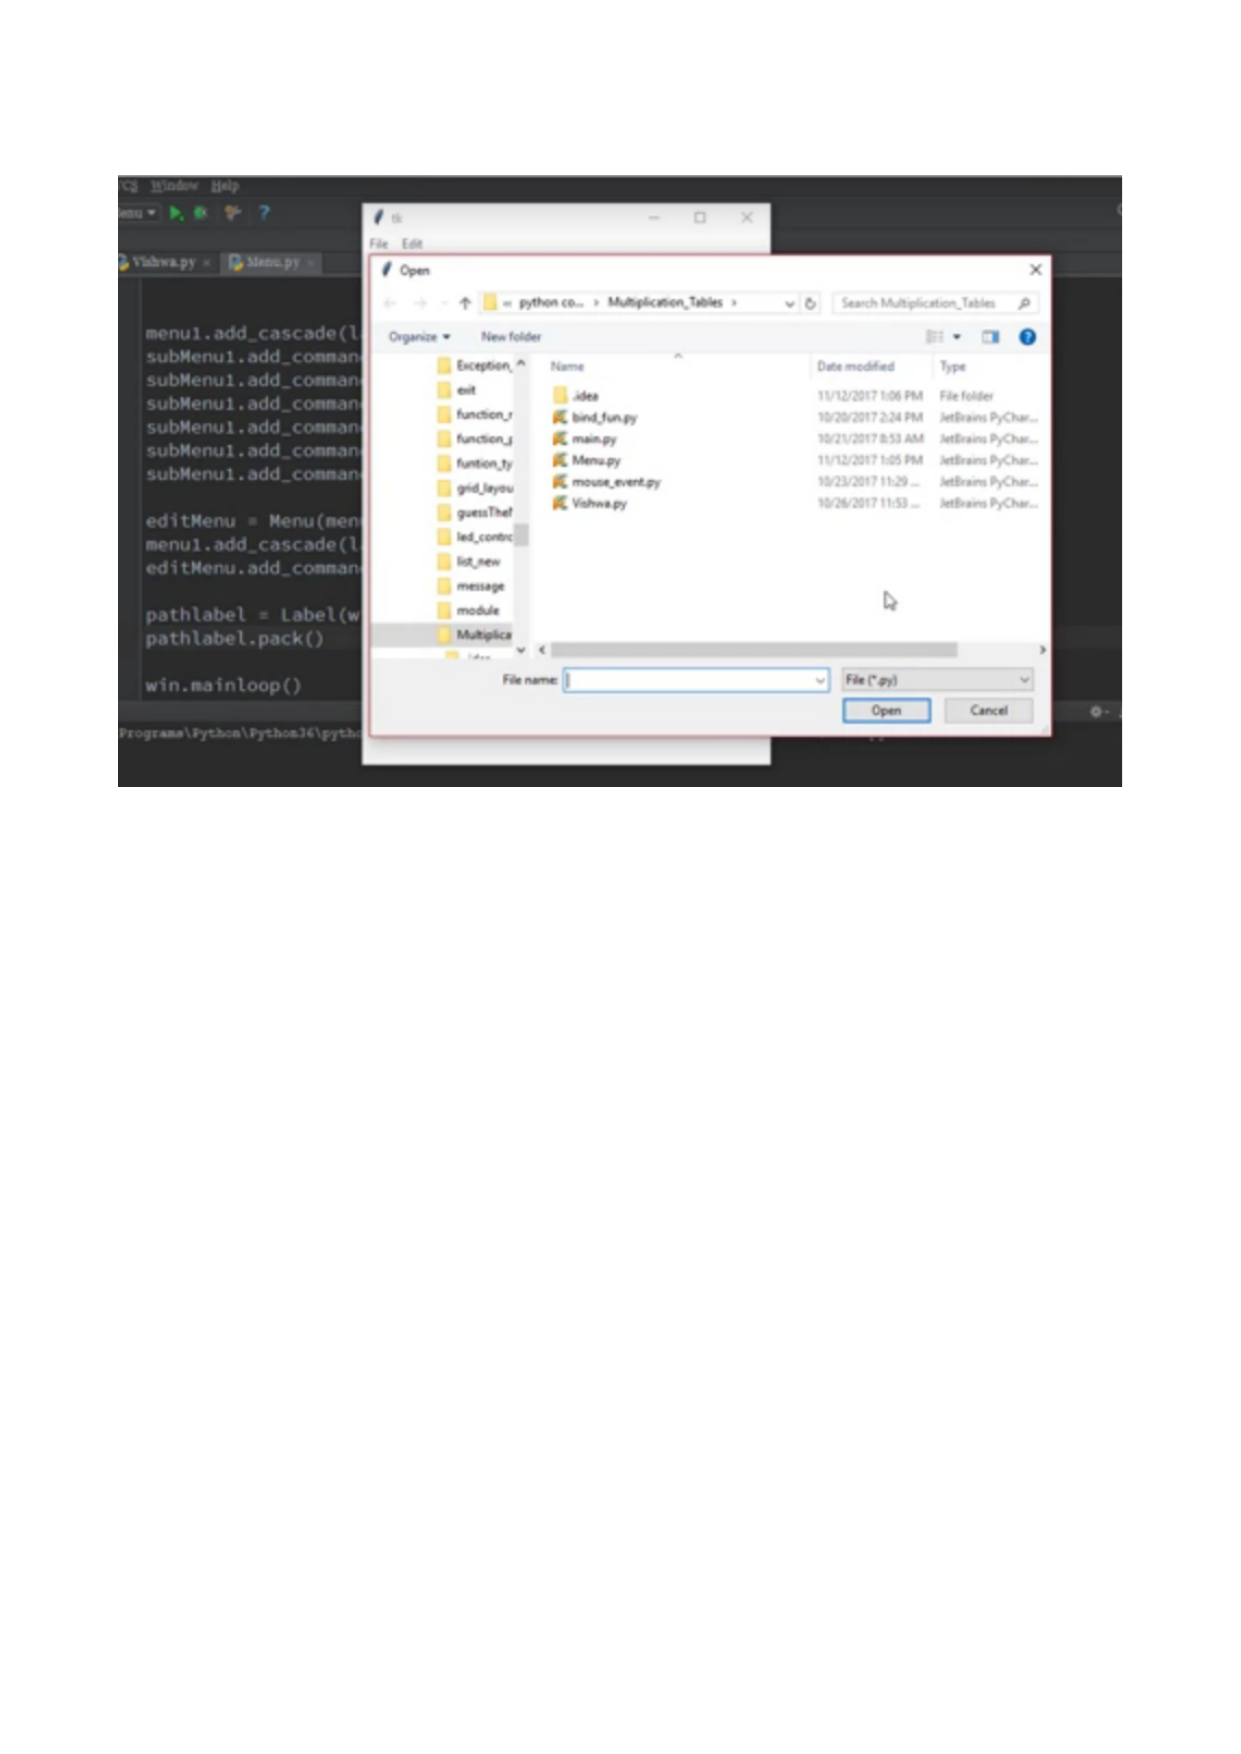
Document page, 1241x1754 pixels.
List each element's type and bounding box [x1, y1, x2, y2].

picture [118, 175, 1123, 787]
